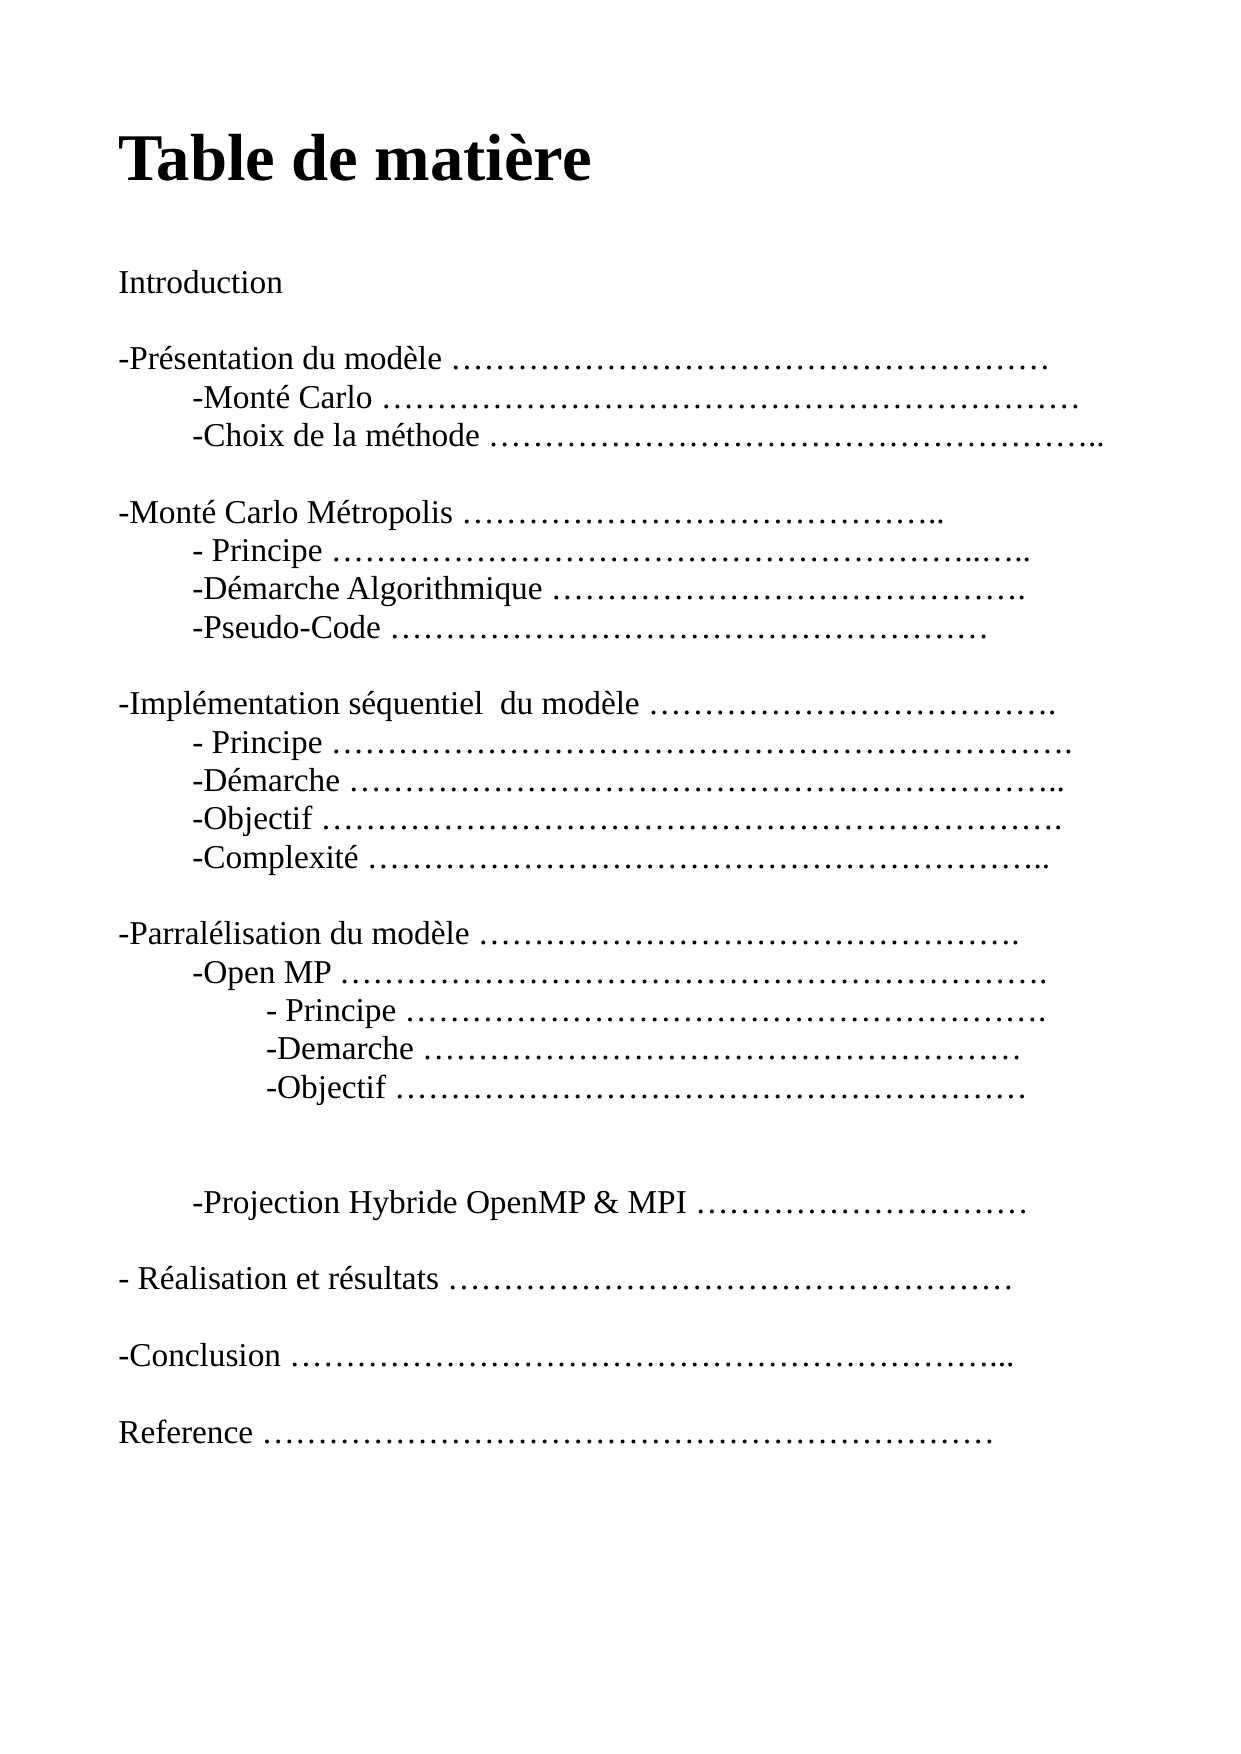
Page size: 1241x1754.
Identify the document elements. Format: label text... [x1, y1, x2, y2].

text - Principe …………………………………………………………. [118, 722, 1122, 760]
text - Principe …………………………………………………. [118, 990, 1122, 1028]
text -Monté Carlo ……………………………………………………… [118, 377, 1122, 415]
text -Choix de la méthode ……………………………………………….. [118, 415, 1122, 453]
text -Open MP ………………………………………………………. [118, 952, 1122, 990]
text -Complexité …………………………………………………….. [118, 837, 1122, 875]
text Introduction [118, 262, 1122, 300]
text -Présentation du modèle ……………………………………………… [118, 338, 1122, 377]
text -Implémentation séquentiel du modèle ………………………………. [118, 683, 1122, 722]
text -Démarche Algorithmique ……………………………………. [118, 568, 1122, 607]
text - Principe …………………………………………………..….. [118, 530, 1122, 568]
text -Monté Carlo Métropolis …………………………………….. [118, 492, 1122, 530]
text -Objectif ………………………………………………… [118, 1067, 1122, 1105]
text -Demarche ……………………………………………… [118, 1028, 1122, 1067]
text - Réalisation et résultats …………………………………………… [118, 1258, 1122, 1297]
text -Parralélisation du modèle …………………………………………. [118, 913, 1122, 952]
text Table de matière [118, 118, 1122, 195]
text -Objectif …………………………………………………………. [118, 798, 1122, 837]
text Reference ………………………………………………………… [118, 1412, 1122, 1450]
text -Démarche ……………………………………………………….. [118, 760, 1122, 798]
text -Pseudo-Code ……………………………………………… [118, 607, 1122, 645]
text -Conclusion ………………………………………………………... [118, 1335, 1122, 1373]
text -Projection Hybride OpenMP & MPI ………………………… [118, 1182, 1122, 1220]
